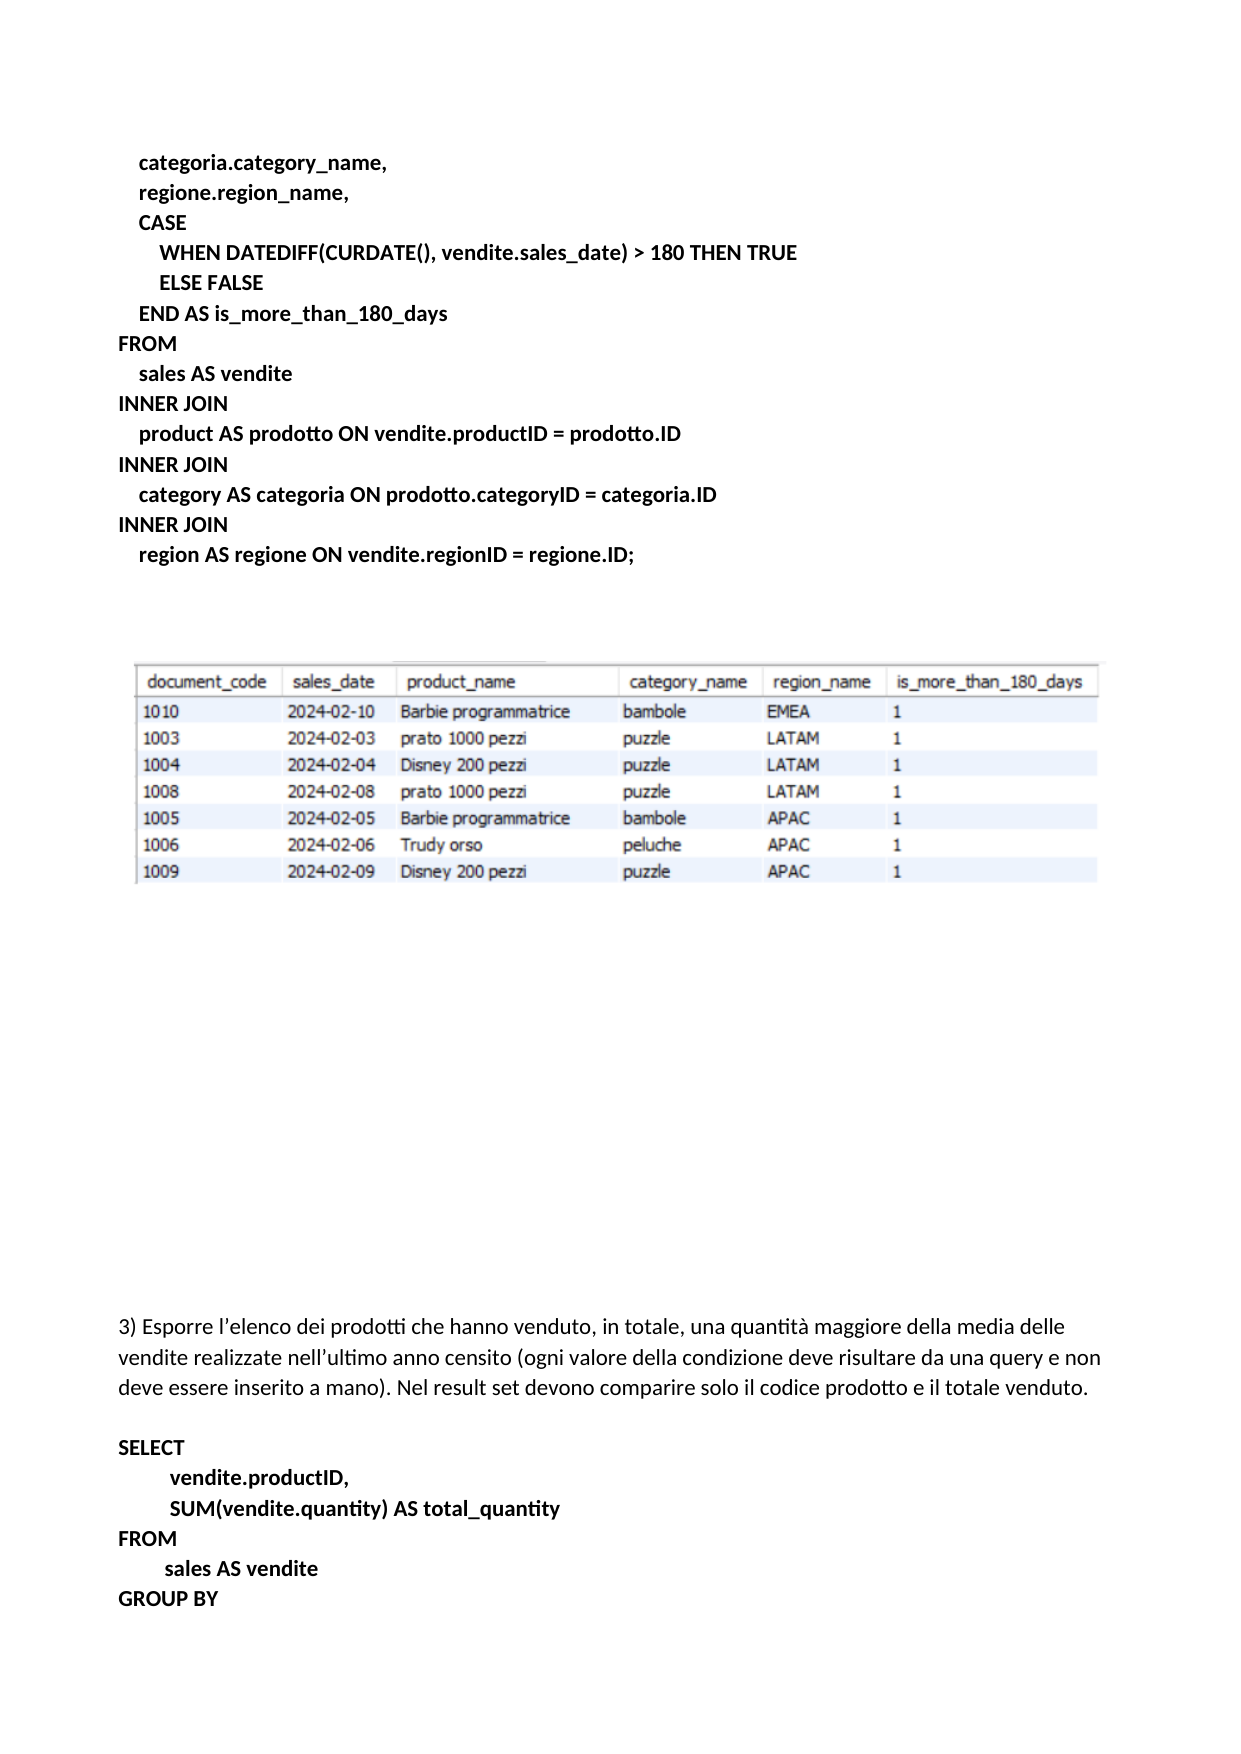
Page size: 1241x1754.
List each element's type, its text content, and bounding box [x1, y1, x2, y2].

list categoria.category_name, regione.region_name, CASE WHEN DATEDIFF(CURDATE(), vendite.sales_date) > 180 THEN TRUE ELSE FALSE END AS is_more_than_180_days FROM sales AS vendite INNER JOIN product AS prodotto ON vendite.productID = prodotto.ID INNER JOIN category AS categoria ON prodotto.categoryID = categoria.ID INNER JOIN region AS regione ON vendite.regionID = regione.ID; [118, 148, 1122, 568]
list SELECT vendite.productID, SUM(vendite.quantity) AS total_quantity FROM sales AS vendite GROUP BY [118, 1433, 1122, 1612]
picture [133, 661, 1107, 888]
list 3) Esporre l’elenco dei prodotti che hanno venduto, in totale, una quantità maggiore della media delle vendite realizzate nell’ultimo anno censito (ogni valore della condizione deve risultare da una query e non deve essere inserito a mano). Nel result set devono comparire solo il codice prodotto e il totale venduto. [118, 1312, 1122, 1401]
